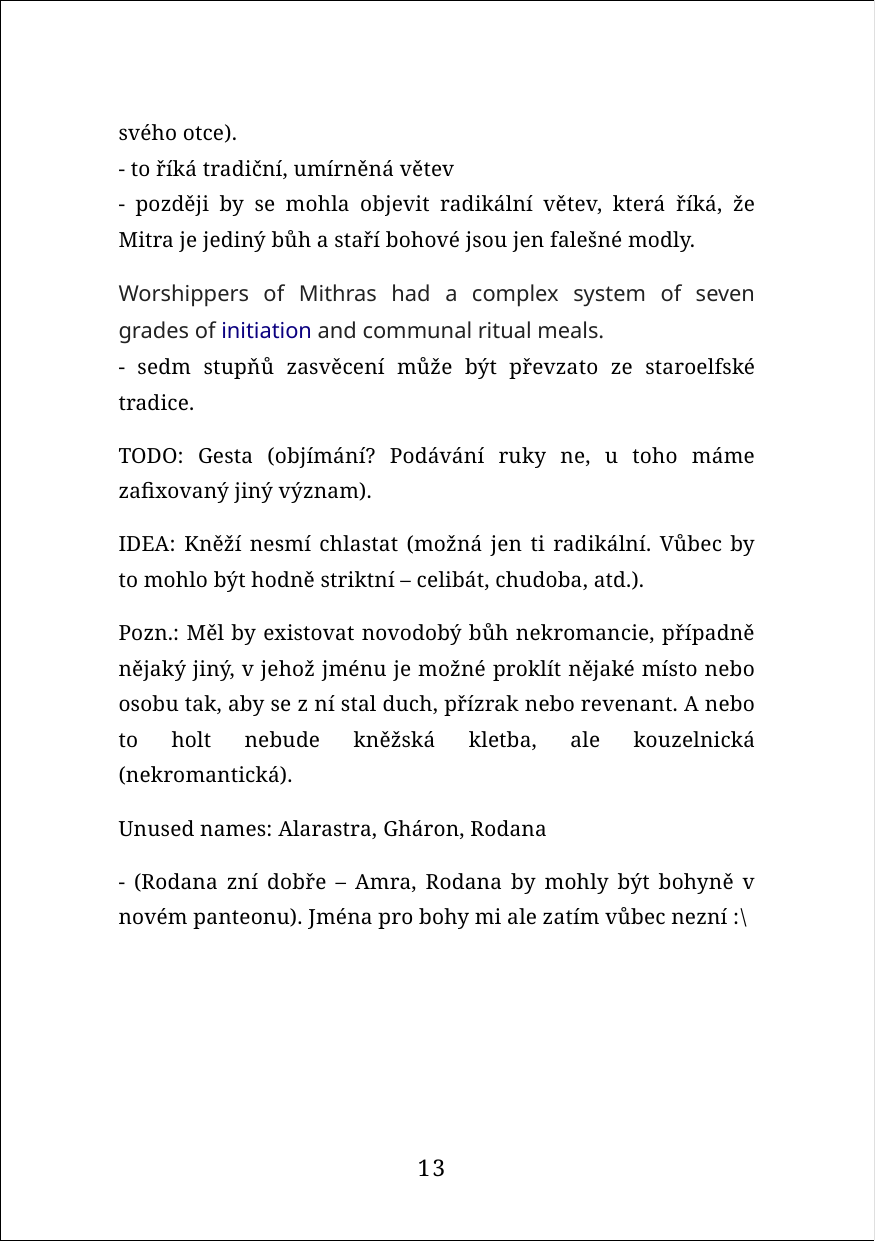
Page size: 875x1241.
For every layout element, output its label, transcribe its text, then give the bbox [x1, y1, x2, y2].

text IDEA: Kněží nesmí chlastat (možná jen ti radikální. Vůbec by to mohlo být hodně striktní – celibát, chudoba, atd.). [118, 529, 756, 593]
text Worshippers of Mithras had a complex system of seven grades of initiation and communal ritual meals. - sedm stupňů zasvěcení může být převzato ze staroelfské tradice. [118, 278, 756, 416]
text Pozn.: Měl by existovat novodobý bůh nekromancie, případně nějaký jiný, v jehož jménu je možné proklít nějaké místo nebo osobu tak, aby se z ní stal duch, přízrak nebo revenant. A nebo to holt nebude kněžská kletba, ale kouzelnická (nekromantická). [118, 618, 756, 789]
text svého otce). - to říká tradiční, umírněná větev - později by se mohla objevit radikální větev, která říká, že Mitra je jediný bůh a staří bohové jsou jen falešné modly. [118, 118, 756, 253]
text - (Rodana zní dobře – Amra, Rodana by mohly být bohyně v novém panteonu). Jména pro bohy mi ale zatím vůbec nezní :\ [118, 867, 756, 931]
text TODO: Gesta (objímání? Podávání ruky ne, u toho máme zafixovaný jiný význam). [118, 441, 756, 505]
text Unused names: Alarastra, Gháron, Rodana [118, 814, 756, 842]
